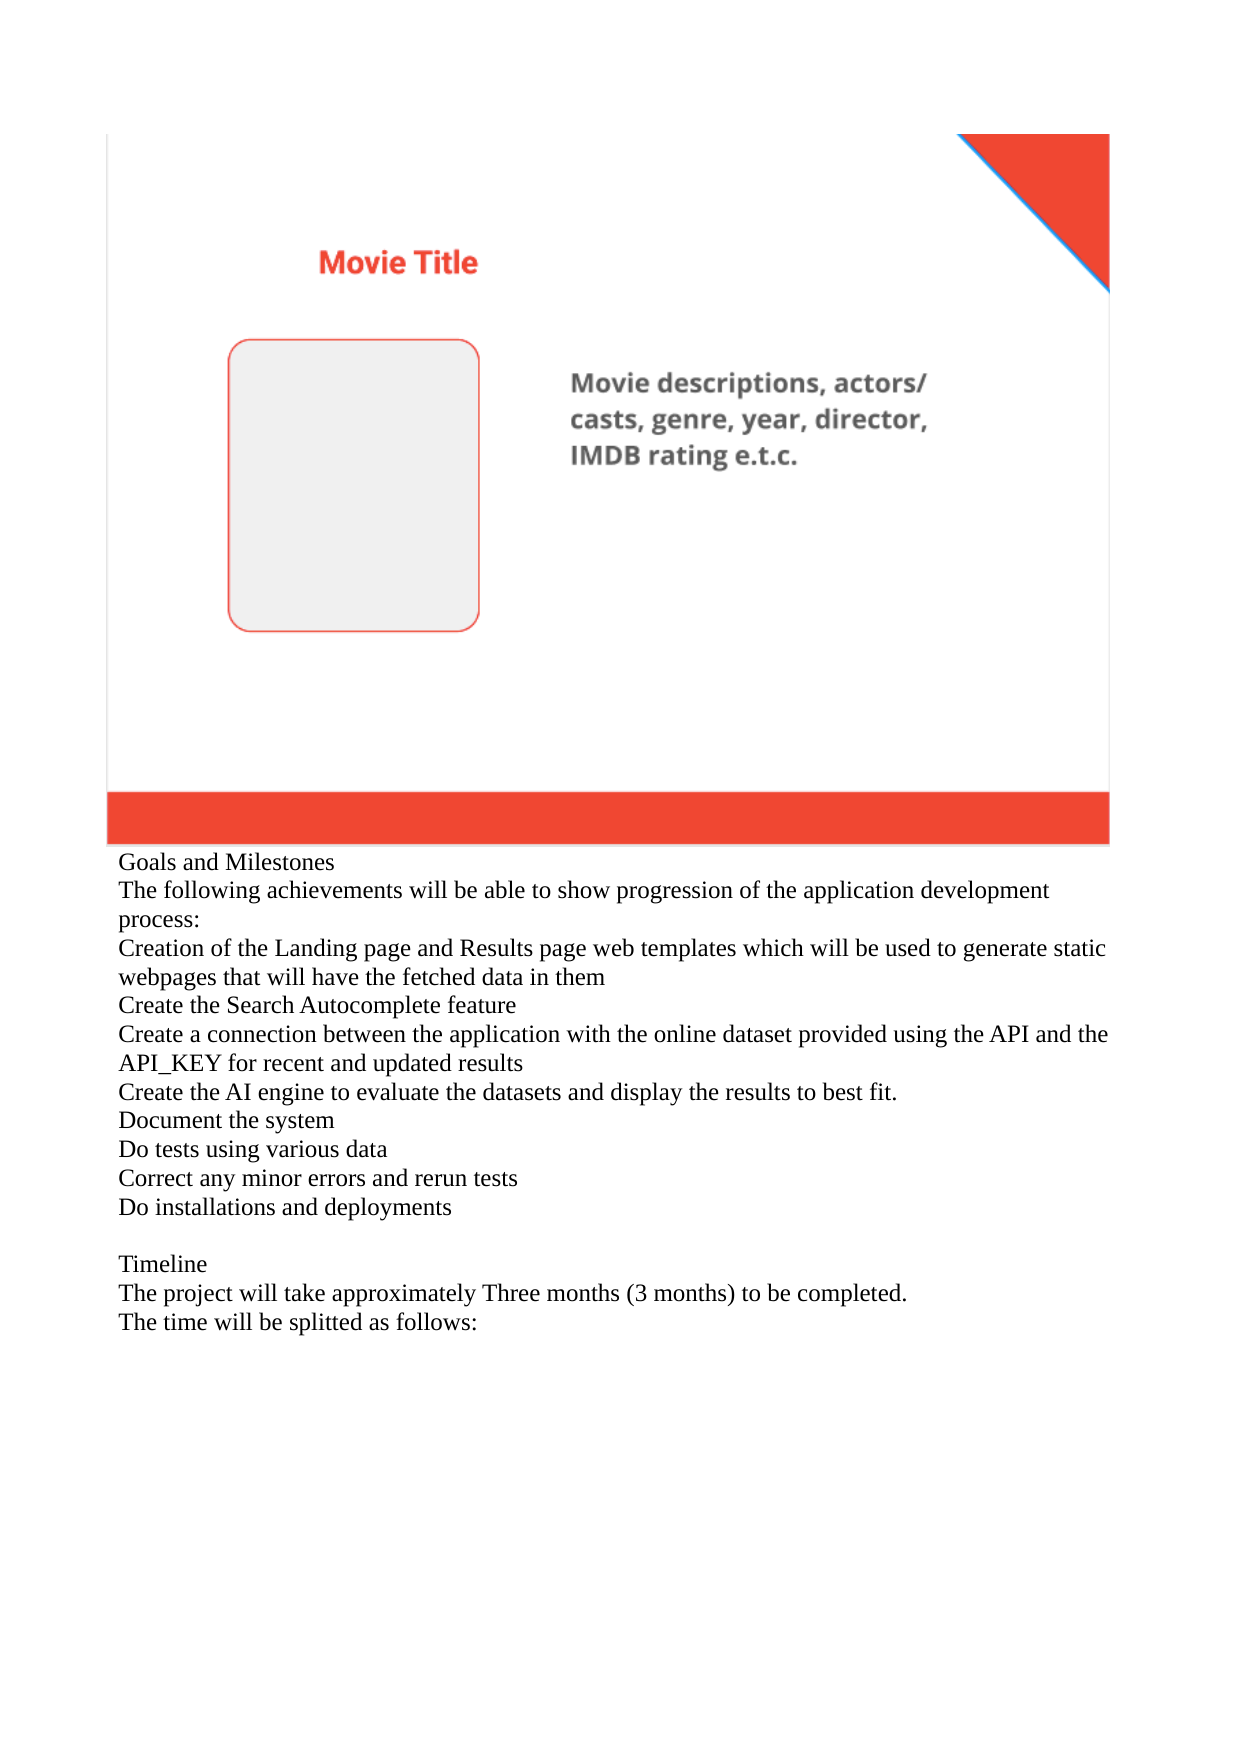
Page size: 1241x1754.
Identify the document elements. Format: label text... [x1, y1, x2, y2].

text Correct any minor errors and rerun tests [118, 1163, 1122, 1192]
text The project will take approximately Three months (3 months) to be completed. [118, 1278, 1122, 1307]
text Create a connection between the application with the online dataset provided using the API and the API_KEY for recent and updated results [118, 1019, 1122, 1077]
text Timeline [118, 1249, 1122, 1278]
text Create the Search Autocomplete feature [118, 991, 1122, 1019]
text Document the system [118, 1106, 1122, 1134]
text Creation of the Landing page and Results page web templates which will be used to generate static webpages that will have the fetched data in them [118, 933, 1122, 991]
picture [106, 134, 1110, 847]
text Do tests using various data [118, 1134, 1122, 1163]
text Create the AI engine to evaluate the datasets and display the results to best fit. [118, 1077, 1122, 1106]
text The following achievements will be able to show progression of the application development process: [118, 876, 1122, 933]
text Do installations and deployments [118, 1192, 1122, 1221]
text The time will be splitted as follows: [118, 1307, 1122, 1336]
text Goals and Milestones [118, 118, 1122, 876]
